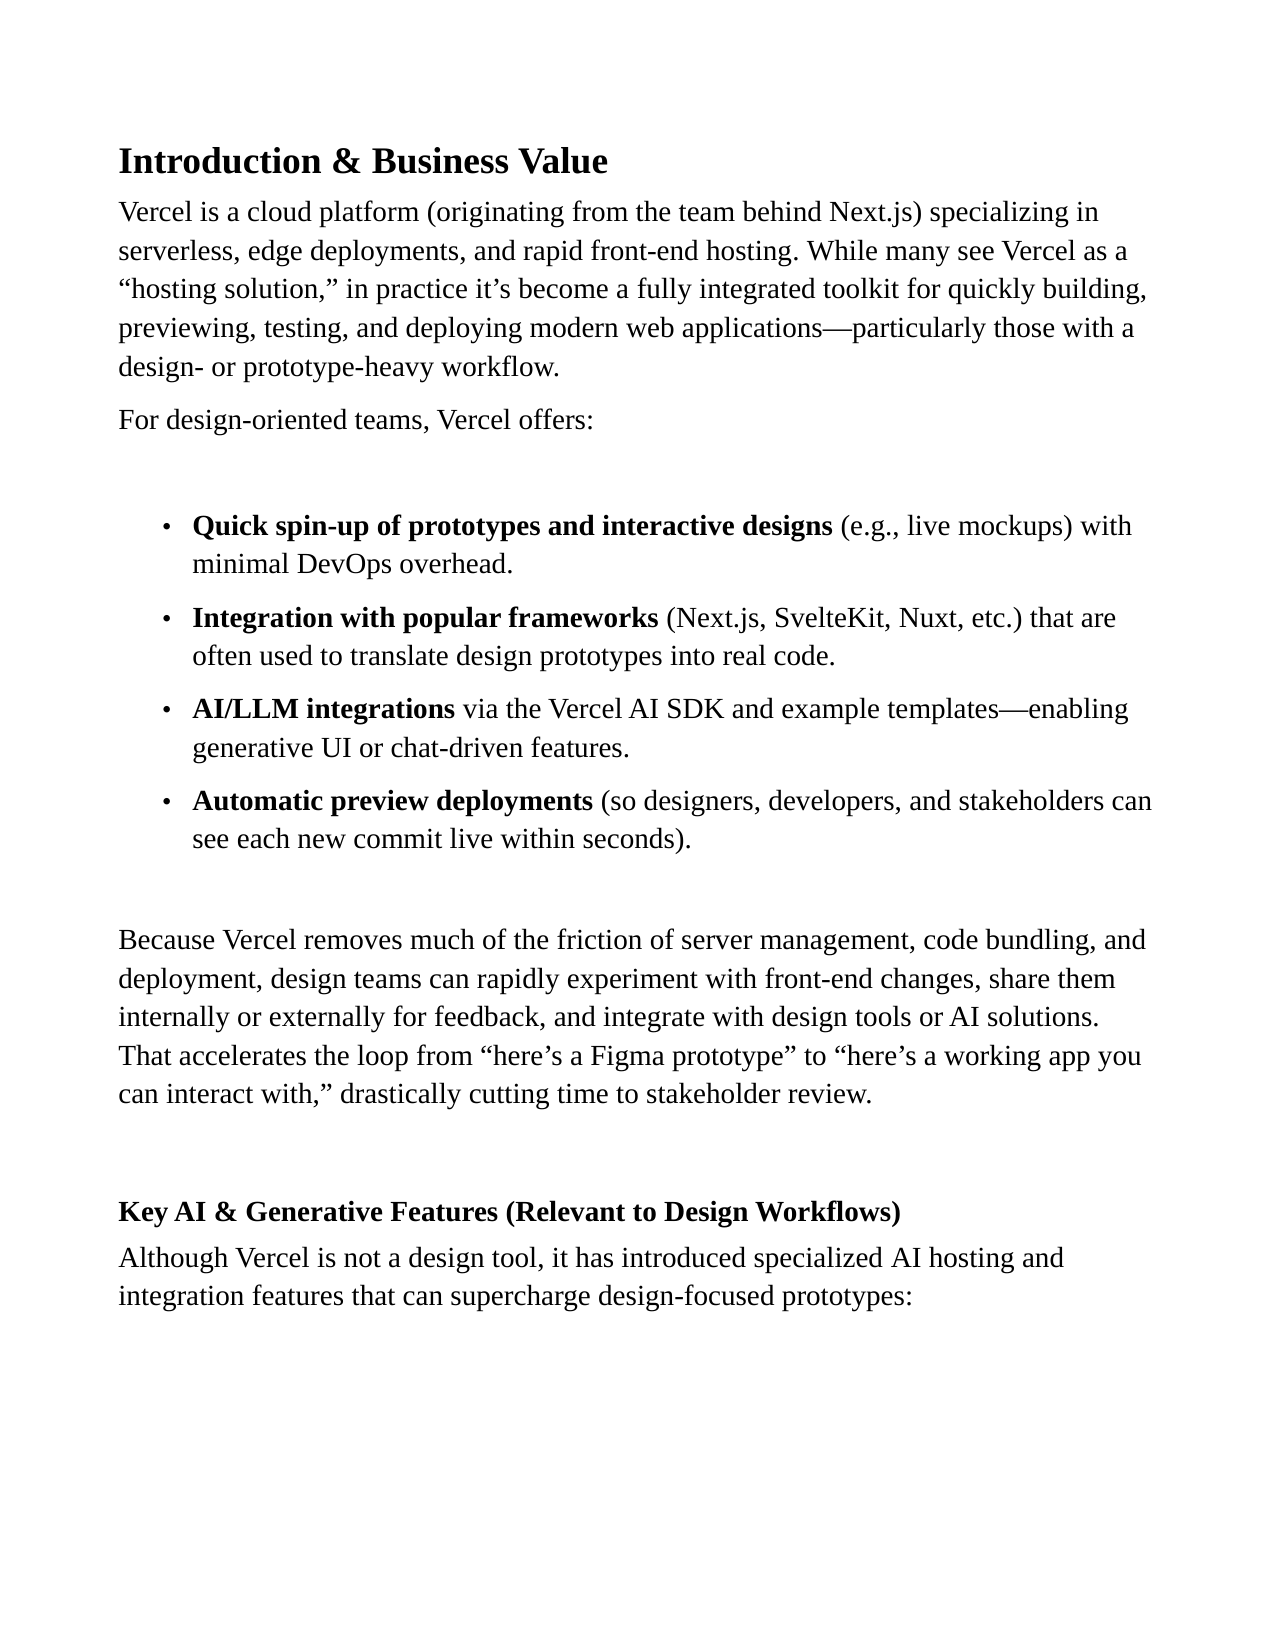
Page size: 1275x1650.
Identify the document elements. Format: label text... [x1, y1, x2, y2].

subtitle Introduction & Business Value [118, 139, 1157, 182]
list Automatic preview deployments (so designers, developers, and stakeholders can see each new commit live within seconds). [162, 783, 1157, 855]
text Vercel is a cloud platform (originating from the team behind Next.js) specializing in serverless, edge deployments, and rapid front-end hosting. While many see Vercel as a “hosting solution,” in practice it’s become a fully integrated toolkit for quickly building, previewing, testing, and deploying modern web applications—particularly those with a design- or prototype-heavy workflow. [118, 194, 1157, 382]
text For design-oriented teams, Vercel offers: [118, 402, 1157, 435]
list AI/LLM integrations via the Vercel AI SDK and example templates—enabling generative UI or chat-driven features. [162, 691, 1157, 763]
text Although Vercel is not a design tool, it has introduced specialized AI hosting and integration features that can supercharge design-focused prototypes: [118, 1240, 1157, 1312]
list Quick spin-up of prototypes and interactive designs (e.g., live mockups) with minimal DevOps overhead. [162, 508, 1157, 580]
text Because Vercel removes much of the friction of server management, code bundling, and deployment, design teams can rapidly experiment with front-end changes, share them internally or externally for feedback, and integrate with design tools or AI solutions. That accelerates the loop from “here’s a Figma prototype” to “here’s a working app you can interact with,” drastically cutting time to stakeholder review. [118, 922, 1157, 1110]
list Integration with popular frameworks (Next.js, SvelteKit, Nuxt, etc.) that are often used to translate design prototypes into real code. [162, 600, 1157, 672]
subtitle Key AI & Generative Features (Relevant to Design Workflows) [118, 1194, 1157, 1227]
